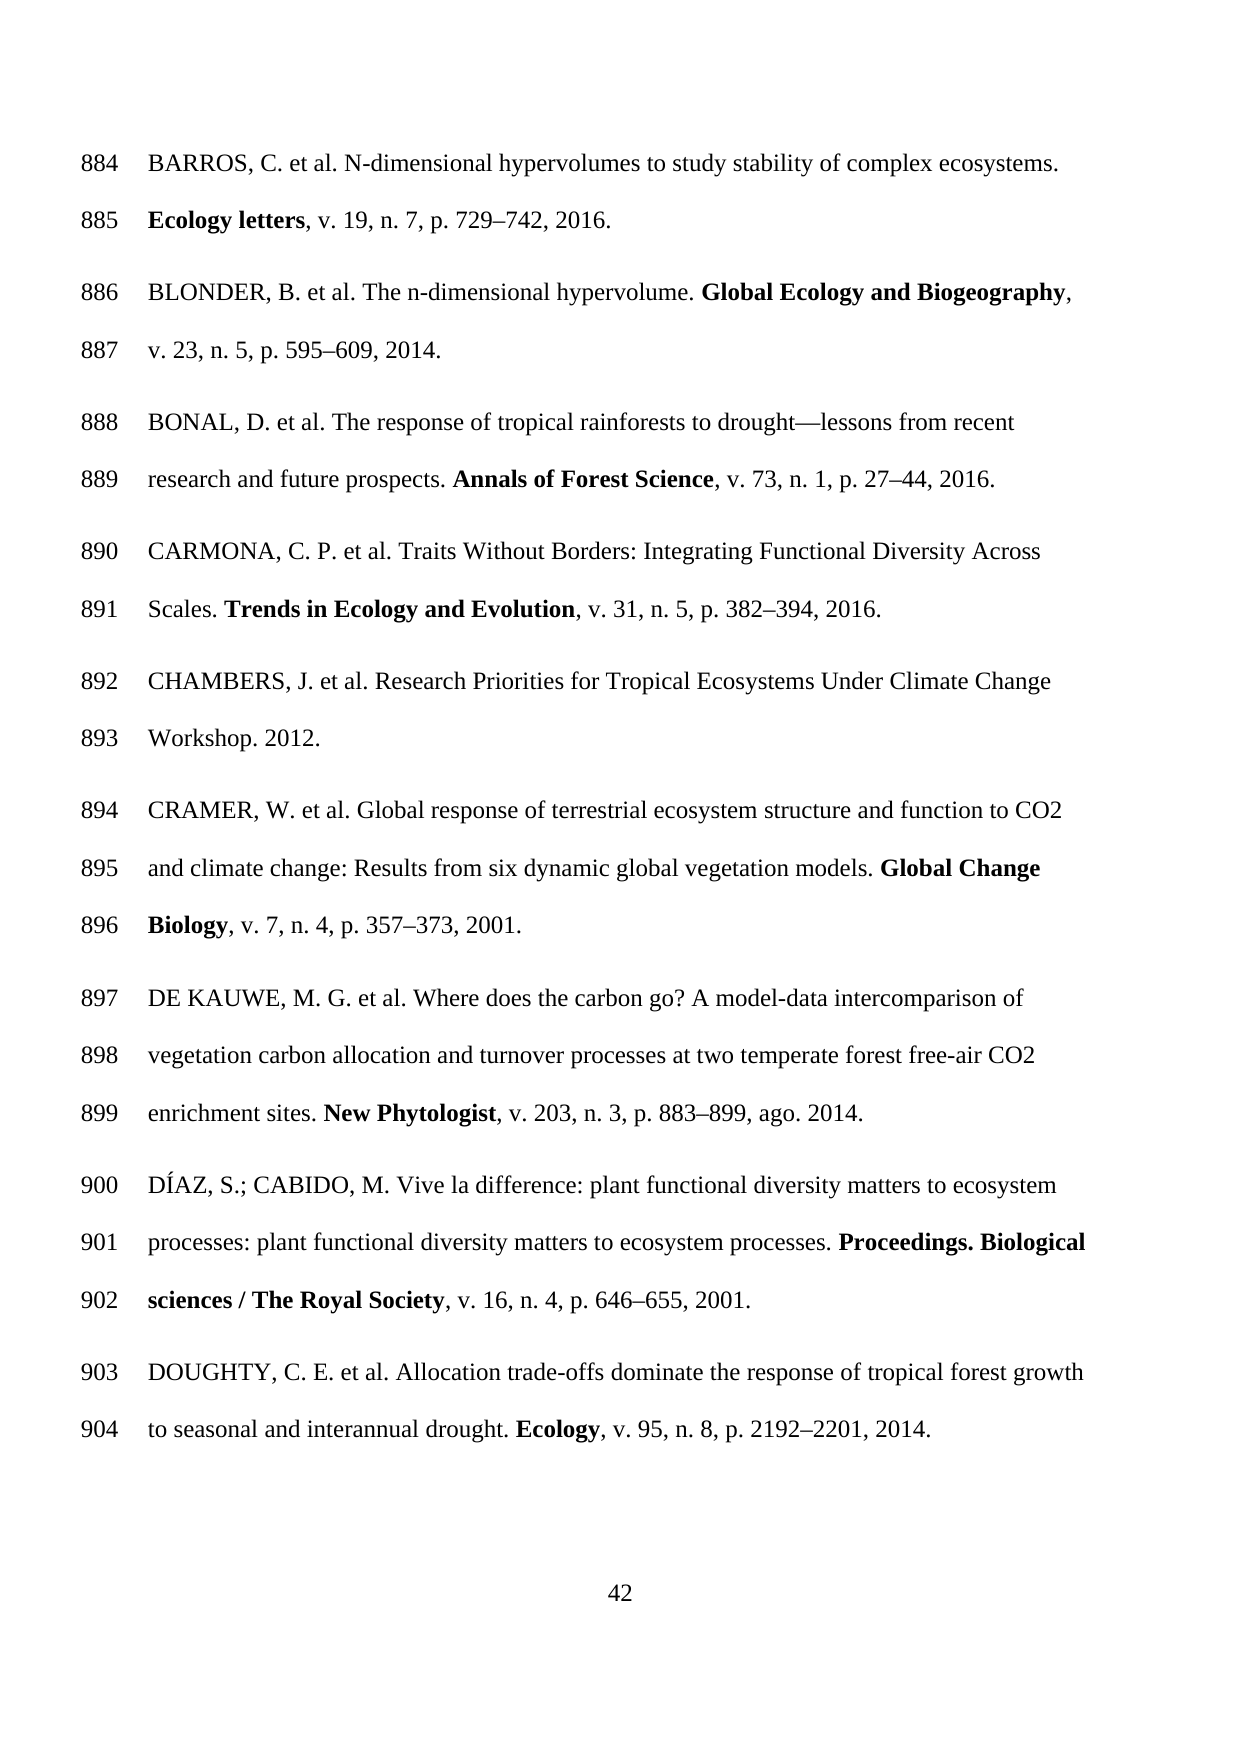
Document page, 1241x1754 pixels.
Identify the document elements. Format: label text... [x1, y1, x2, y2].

text DE KAUWE, M. G. et al. Where does the carbon go? A model-data intercomparison of vegetation carbon allocation and turnover processes at two temperate forest free-air CO2 enrichment sites. New Phytologist, v. 203, n. 3, p. 883–899, ago. 2014. [148, 983, 1093, 1126]
text DOUGHTY, C. E. et al. Allocation trade-offs dominate the response of tropical forest growth to seasonal and interannual drought. Ecology, v. 95, n. 8, p. 2192–2201, 2014. [148, 1357, 1093, 1443]
text CHAMBERS, J. et al. Research Priorities for Tropical Ecosystems Under Climate Change Workshop. 2012. [148, 666, 1093, 752]
text DÍAZ, S.; CABIDO, M. Vive la difference: plant functional diversity matters to ecosystem processes: plant functional diversity matters to ecosystem processes. Proceedings. Biological sciences / The Royal Society, v. 16, n. 4, p. 646–655, 2001. [148, 1170, 1093, 1313]
text BARROS, C. et al. N-dimensional hypervolumes to study stability of complex ecosystems. Ecology letters, v. 19, n. 7, p. 729–742, 2016. [148, 148, 1093, 234]
text BLONDER, B. et al. The n-dimensional hypervolume. Global Ecology and Biogeography, v. 23, n. 5, p. 595–609, 2014. [148, 277, 1093, 363]
text CRAMER, W. et al. Global response of terrestrial ecosystem structure and function to CO2 and climate change: Results from six dynamic global vegetation models. Global Change Biology, v. 7, n. 4, p. 357–373, 2001. [148, 796, 1093, 939]
text BONAL, D. et al. The response of tropical rainforests to drought—lessons from recent research and future prospects. Annals of Forest Science, v. 73, n. 1, p. 27–44, 2016. [148, 407, 1093, 493]
text CARMONA, C. P. et al. Traits Without Borders: Integrating Functional Diversity Across Scales. Trends in Ecology and Evolution, v. 31, n. 5, p. 382–394, 2016. [148, 536, 1093, 623]
